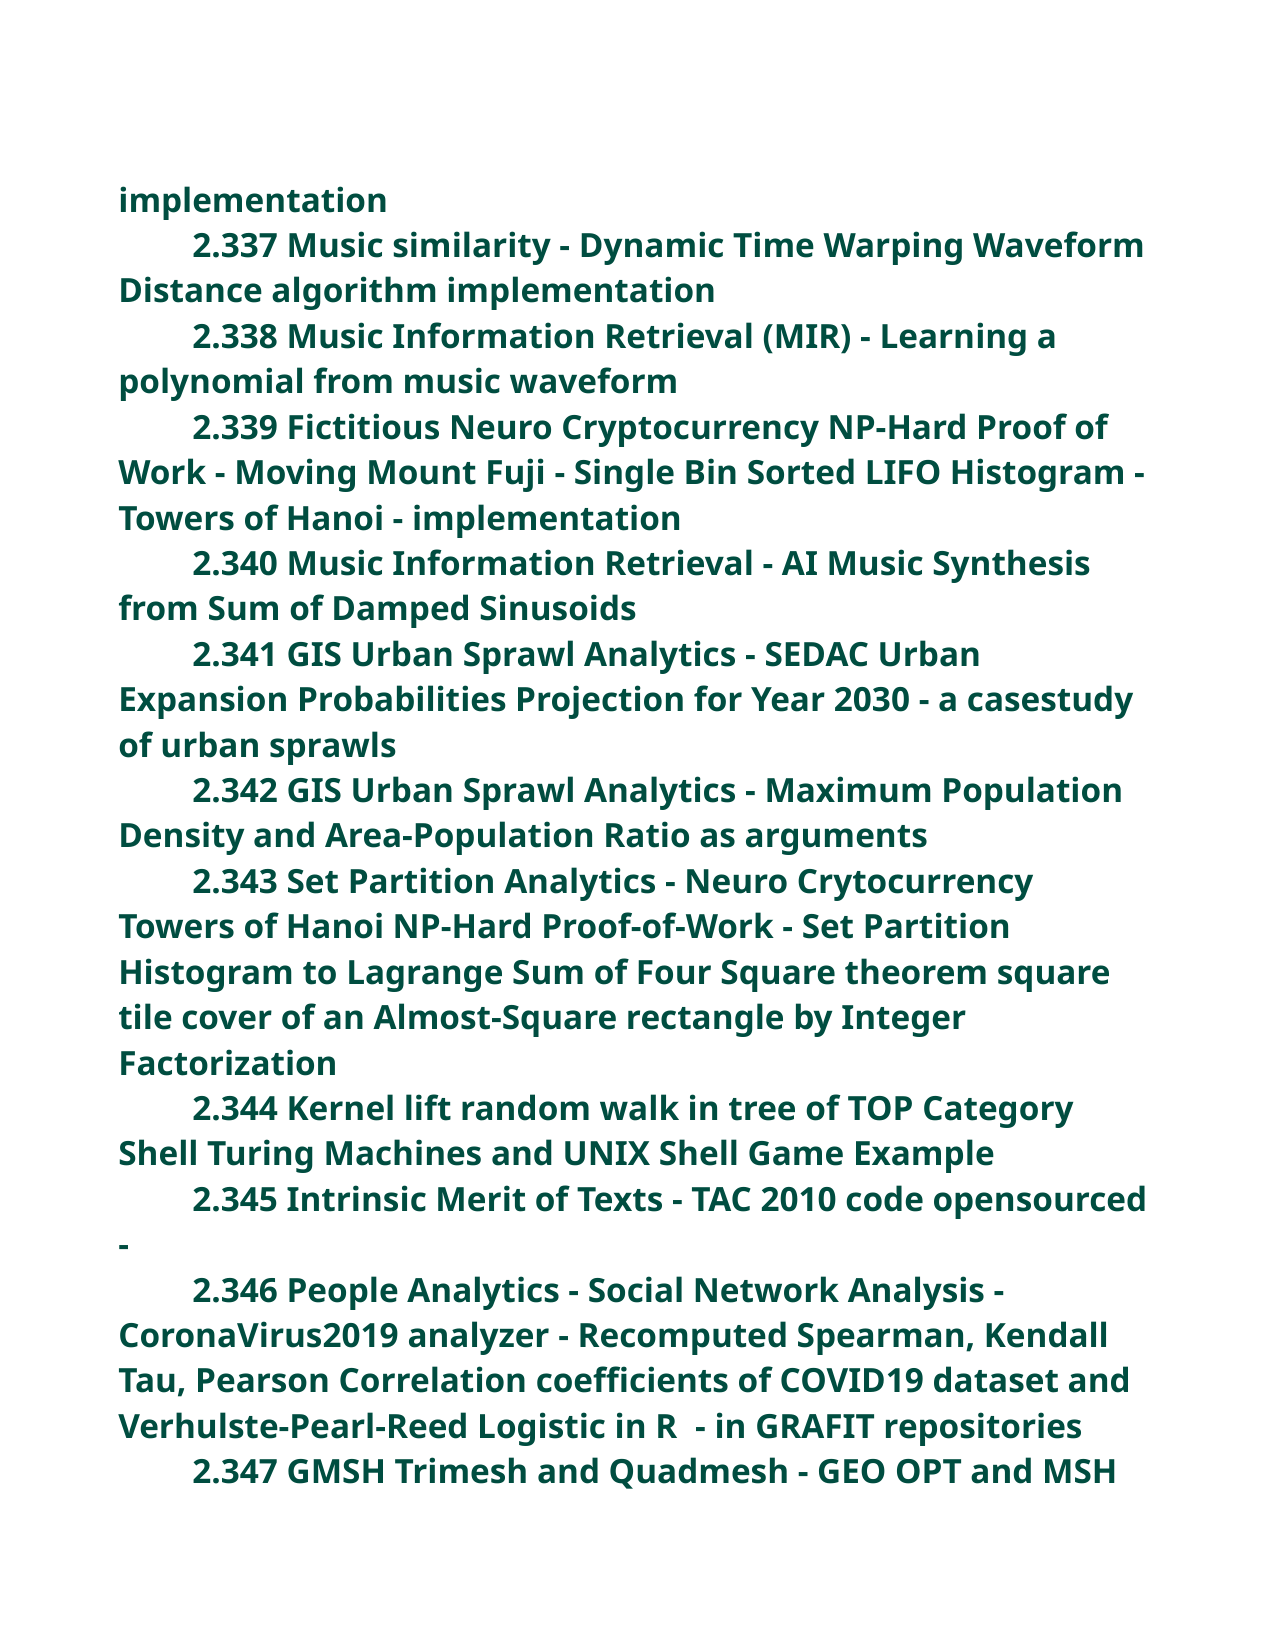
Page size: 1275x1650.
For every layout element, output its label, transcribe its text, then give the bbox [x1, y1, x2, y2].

text 2.337 Music similarity - Dynamic Time Warping Waveform Distance algorithm implementation [118, 222, 1157, 313]
text 2.346 People Analytics - Social Network Analysis - CoronaVirus2019 analyzer - Recomputed Spearman, Kendall Tau, Pearson Correlation coefficients of COVID19 dataset and Verhulste-Pearl-Reed Logistic in R - in GRAFIT repositories [118, 1266, 1157, 1448]
text 2.342 GIS Urban Sprawl Analytics - Maximum Population Density and Area-Population Ratio as arguments [118, 767, 1157, 858]
text 2.344 Kernel lift random walk in tree of TOP Category Shell Turing Machines and UNIX Shell Game Example [118, 1085, 1157, 1176]
text 2.341 GIS Urban Sprawl Analytics - SEDAC Urban Expansion Probabilities Projection for Year 2030 - a casestudy of urban sprawls [118, 631, 1157, 767]
text implementation [118, 176, 1157, 222]
text 2.339 Fictitious Neuro Cryptocurrency NP-Hard Proof of Work - Moving Mount Fuji - Single Bin Sorted LIFO Histogram - Towers of Hanoi - implementation [118, 403, 1157, 540]
text 2.340 Music Information Retrieval - AI Music Synthesis from Sum of Damped Sinusoids [118, 540, 1157, 631]
text 2.338 Music Information Retrieval (MIR) - Learning a polynomial from music waveform [118, 313, 1157, 403]
text 2.343 Set Partition Analytics - Neuro Crytocurrency Towers of Hanoi NP-Hard Proof-of-Work - Set Partition Histogram to Lagrange Sum of Four Square theorem square tile cover of an Almost-Square rectangle by Integer Factorization [118, 858, 1157, 1085]
text 2.345 Intrinsic Merit of Texts - TAC 2010 code opensourced - [118, 1176, 1157, 1266]
text 2.347 GMSH Trimesh and Quadmesh - GEO OPT and MSH [118, 1448, 1157, 1493]
